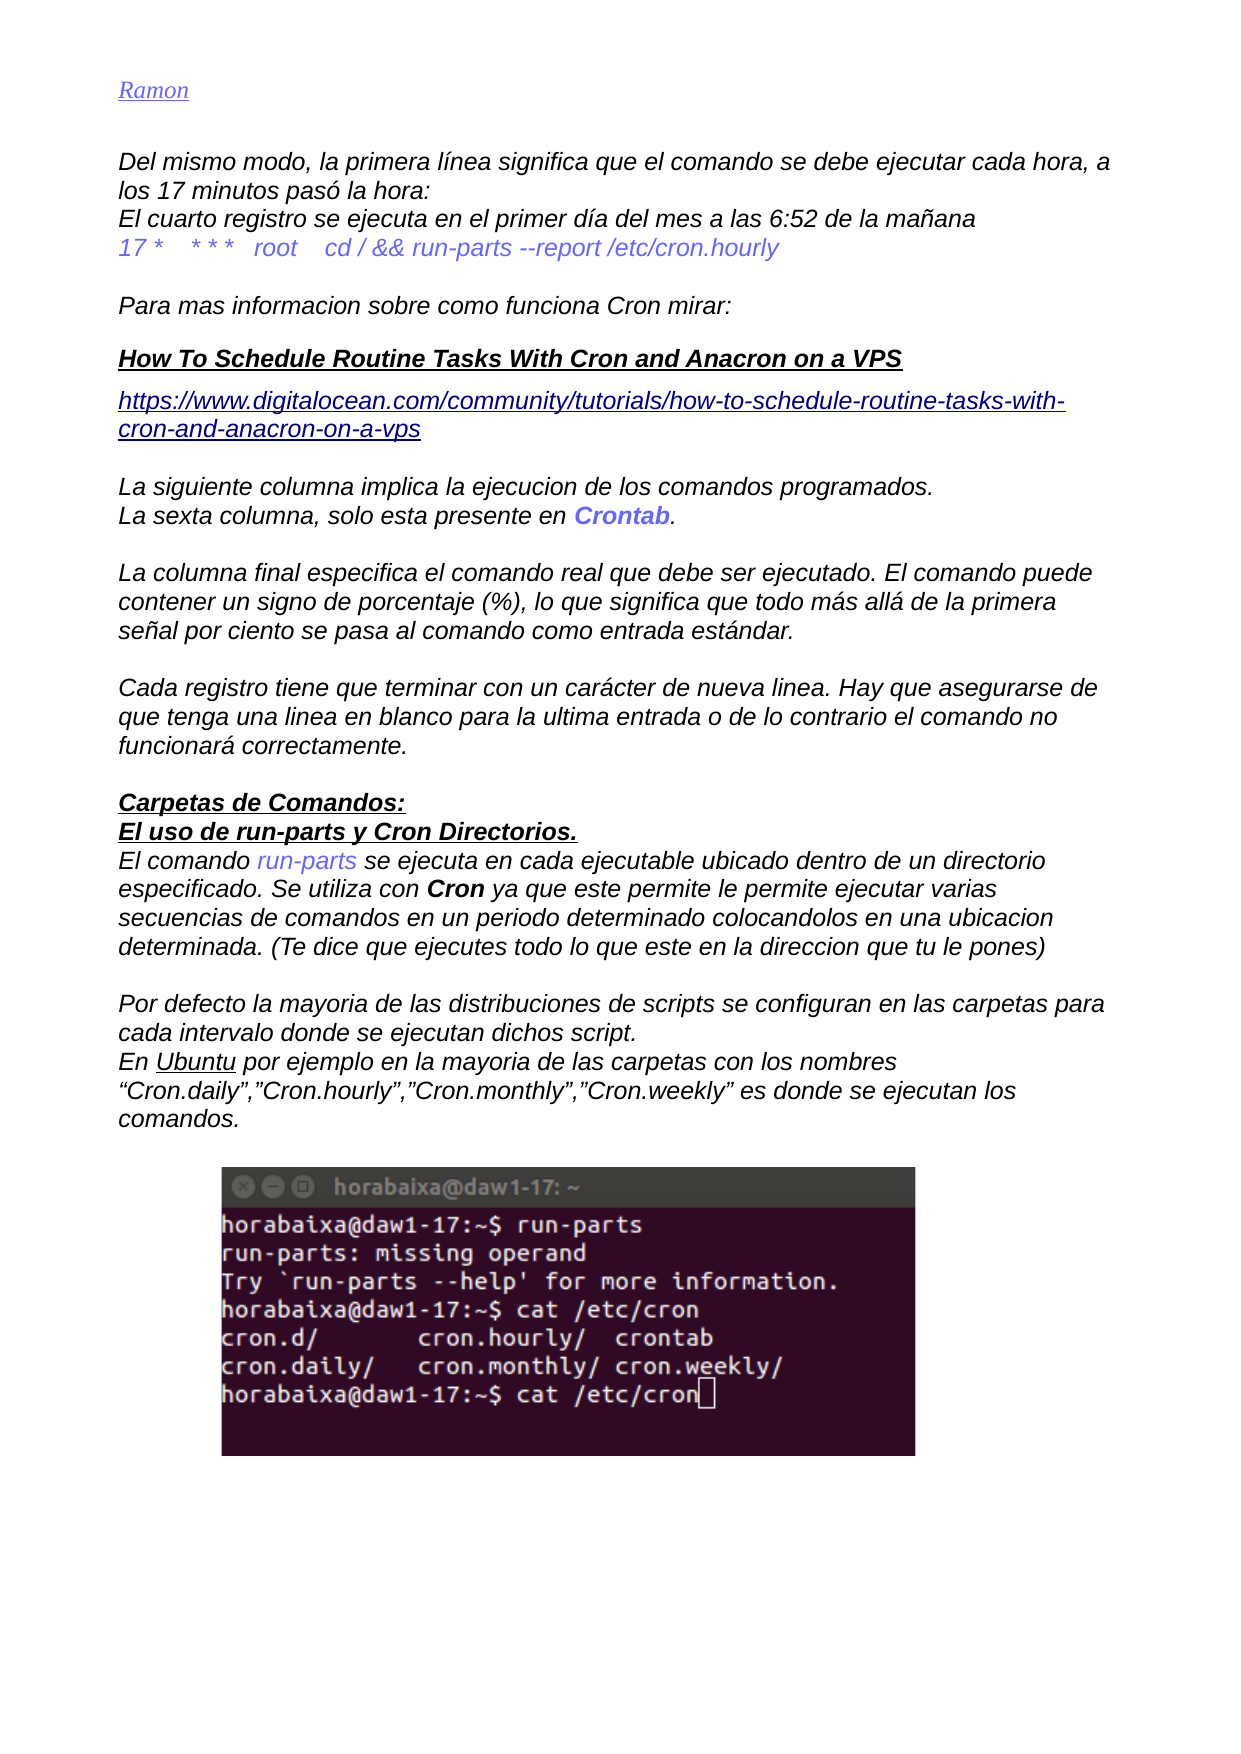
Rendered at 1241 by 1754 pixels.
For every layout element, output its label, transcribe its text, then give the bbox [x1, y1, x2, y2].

text El cuarto registro se ejecuta en el primer día del mes a las 6:52 de la mañana [118, 204, 1122, 233]
text Para mas informacion sobre como funciona Cron mirar: [118, 291, 1122, 319]
text Por defecto la mayoria de las distribuciones de scripts se configuran en las carpetas para cada intervalo donde se ejecutan dichos script. [118, 989, 1122, 1047]
text La columna final especifica el comando real que debe ser ejecutado. El comando puede contener un signo de porcentaje (%), lo que significa que todo más allá de la primera señal por ciento se pasa al comando como entrada estándar. [118, 558, 1122, 644]
text La sexta columna, solo esta presente en Crontab. [118, 501, 1122, 529]
text Del mismo modo, la primera línea significa que el comando se debe ejecutar cada hora, a los 17 minutos pasó la hora: [118, 147, 1122, 204]
text El uso de run-parts y Cron Directorios. [118, 817, 1122, 846]
text En Ubuntu por ejemplo en la mayoria de las carpetas con los nombres “Cron.daily”,”Cron.hourly”,”Cron.monthly”,”Cron.weekly” es donde se ejecutan los comandos. [118, 1047, 1122, 1133]
text El comando run-parts se ejecuta en cada ejecutable ubicado dentro de un directorio especificado. Se utiliza con Cron ya que este permite le permite ejecutar varias secuencias de comandos en un periodo determinado colocandolos en una ubicacion determinada. (Te dice que ejecutes todo lo que este en la direccion que tu le pones) [118, 846, 1122, 961]
subtitle How To Schedule Routine Tasks With Cron and Anacron on a VPS [118, 344, 1122, 373]
text Carpetas de Comandos: [118, 788, 1122, 817]
text 17 * * * * root cd / && run-parts --report /etc/cron.hourly [118, 233, 1122, 262]
text https://www.digitalocean.com/community/tutorials/how-to-schedule-routine-tasks-with-cron-and-anacron-on-a-vps [118, 386, 1122, 443]
text Cada registro tiene que terminar con un carácter de nueva linea. Hay que asegurarse de que tenga una linea en blanco para la ultima entrada o de lo contrario el comando no funcionará correctamente. [118, 673, 1122, 759]
text La siguiente columna implica la ejecucion de los comandos programados. [118, 472, 1122, 501]
